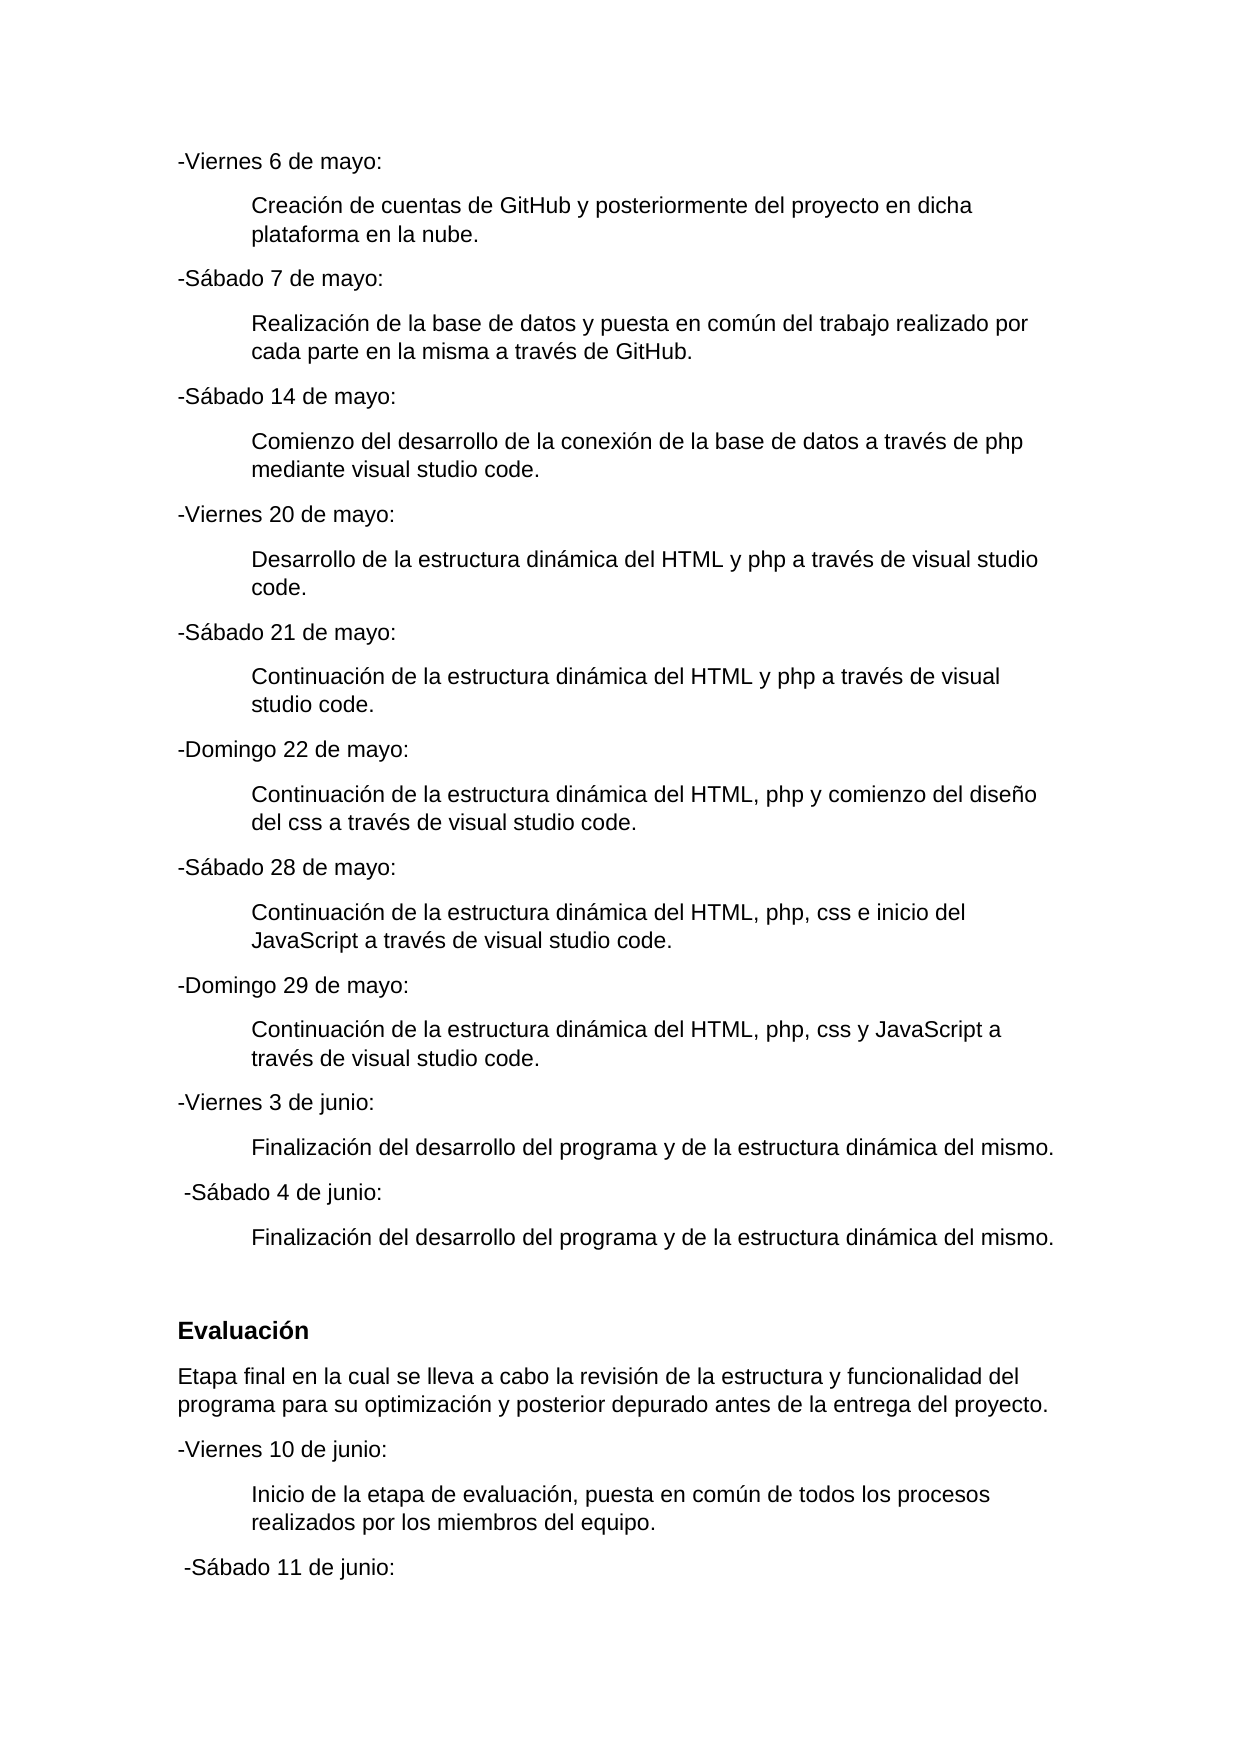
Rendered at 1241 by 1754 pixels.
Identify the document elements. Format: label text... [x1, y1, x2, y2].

text Finalización del desarrollo del programa y de la estructura dinámica del mismo. [177, 1134, 1063, 1160]
text Realización de la base de datos y puesta en común del trabajo realizado por cada parte en la misma a través de GitHub. [251, 310, 1063, 364]
text -Sábado 4 de junio: [177, 1179, 1063, 1205]
text -Domingo 29 de mayo: [177, 972, 1063, 998]
text Continuación de la estructura dinámica del HTML y php a través de visual studio code. [251, 663, 1063, 718]
text Continuación de la estructura dinámica del HTML, php, css y JavaScript a través de visual studio code. [251, 1016, 1063, 1071]
text Continuación de la estructura dinámica del HTML, php y comienzo del diseño del css a través de visual studio code. [251, 781, 1063, 835]
text Finalización del desarrollo del programa y de la estructura dinámica del mismo. [177, 1224, 1063, 1250]
text -Sábado 11 de junio: [177, 1554, 1063, 1580]
text Continuación de la estructura dinámica del HTML, php, css e inicio del JavaScript a través de visual studio code. [251, 899, 1063, 953]
text -Sábado 21 de mayo: [177, 618, 1063, 645]
text -Viernes 20 de mayo: [177, 501, 1063, 527]
text -Sábado 28 de mayo: [177, 854, 1063, 880]
text Desarrollo de la estructura dinámica del HTML y php a través de visual studio code. [251, 546, 1063, 600]
text Comienzo del desarrollo de la conexión de la base de datos a través de php mediante visual studio code. [251, 428, 1063, 482]
text Etapa final en la cual se lleva a cabo la revisión de la estructura y funcionalidad del programa para su optimización y posterior depurado antes de la entrega del proyecto. [177, 1363, 1063, 1418]
text Creación de cuentas de GitHub y posteriormente del proyecto en dicha plataforma en la nube. [251, 192, 1063, 247]
text -Viernes 3 de junio: [177, 1089, 1063, 1116]
text Inicio de la etapa de evaluación, puesta en común de todos los procesos realizados por los miembros del equipo. [251, 1481, 1063, 1535]
text -Sábado 7 de mayo: [177, 265, 1063, 292]
text -Viernes 6 de mayo: [177, 148, 1063, 174]
text -Domingo 22 de mayo: [177, 736, 1063, 762]
text -Sábado 14 de mayo: [177, 383, 1063, 409]
text -Viernes 10 de junio: [177, 1436, 1063, 1462]
text Evaluación [177, 1316, 1063, 1344]
